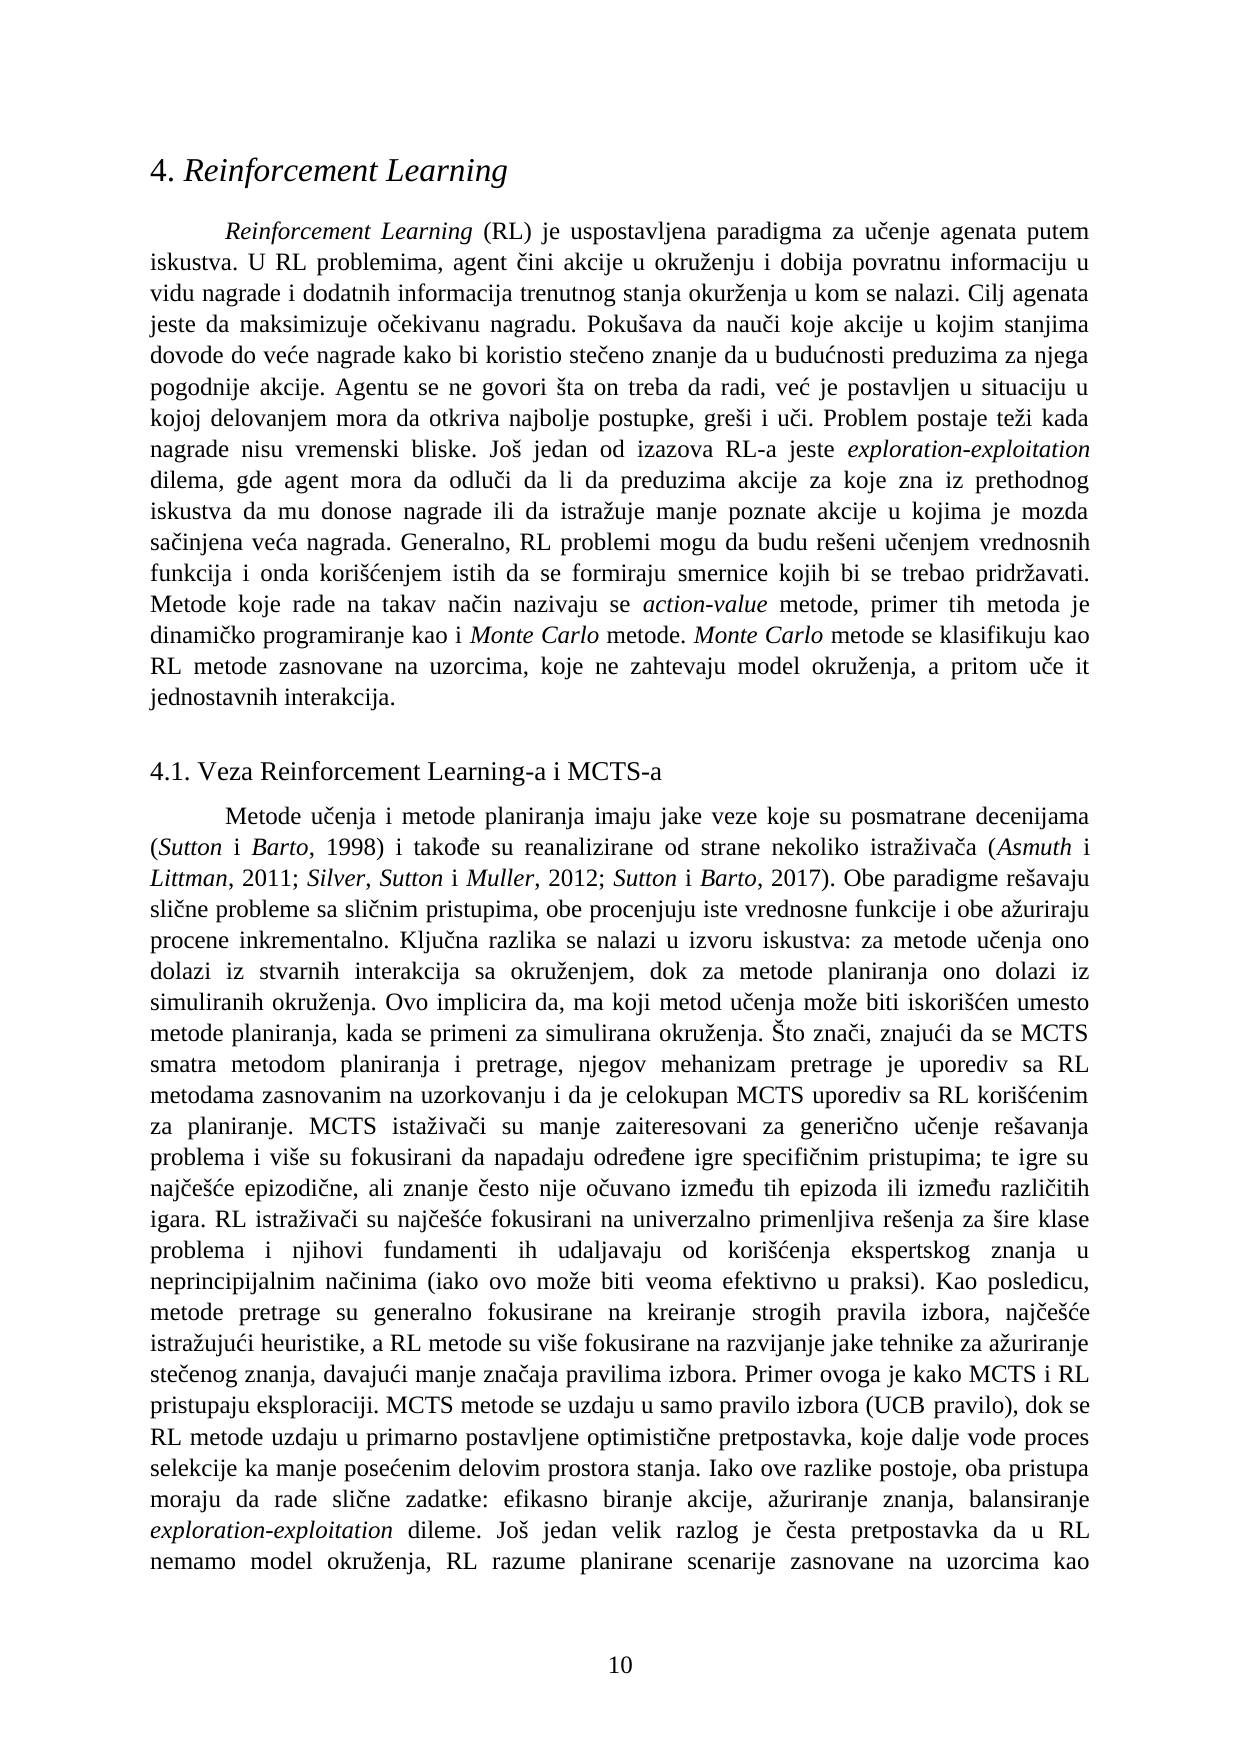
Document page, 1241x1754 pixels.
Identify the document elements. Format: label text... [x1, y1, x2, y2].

subtitle 4.1. Veza Reinforcement Learning-a i MCTS-a [150, 755, 1090, 786]
subtitle 4. Reinforcement Learning [150, 150, 1090, 188]
text Metode učenja i metode planiranja imaju jake veze koje su posmatrane decenijama (Sutton i Barto, 1998) i takođe su reanalizirane od strane nekoliko istraživača (Asmuth i Littman, 2011; Silver, Sutton i Muller, 2012; Sutton i Barto, 2017). Obe paradigme rešavaju slične probleme sa sličnim pristupima, obe procenjuju iste vrednosne funkcije i obe ažuriraju procene inkrementalno. Ključna razlika se nalazi u izvoru iskustva: za metode učenja ono dolazi iz stvarnih interakcija sa okruženjem, dok za metode planiranja ono dolazi iz simuliranih okruženja. Ovo implicira da, ma koji metod učenja može biti iskorišćen umesto metode planiranja, kada se primeni za simulirana okruženja. Što znači, znajući da se MCTS smatra metodom planiranja i pretrage, njegov mehanizam pretrage je uporediv sa RL metodama zasnovanim na uzorkovanju i da je celokupan MCTS uporediv sa RL korišćenim za planiranje. MCTS istaživači su manje zaiteresovani za generično učenje rešavanja problema i više su fokusirani da napadaju određene igre specifičnim pristupima; te igre su najčešće epizodične, ali znanje često nije očuvano između tih epizoda ili između različitih igara. RL istraživači su najčešće fokusirani na univerzalno primenljiva rešenja za šire klase problema i njihovi fundamenti ih udaljavaju od korišćenja ekspertskog znanja u neprincipijalnim načinima (iako ovo može biti veoma efektivno u praksi). Kao posledicu, metode pretrage su generalno fokusirane na kreiranje strogih pravila izbora, najčešće istražujući heuristike, a RL metode su više fokusirane na razvijanje jake tehnike za ažuriranje stečenog znanja, davajući manje značaja pravilima izbora. Primer ovoga je kako MCTS i RL pristupaju eksploraciji. MCTS metode se uzdaju u samo pravilo izbora (UCB pravilo), dok se RL metode uzdaju u primarno postavljene optimistične pretpostavka, koje dalje vode proces selekcije ka manje posećenim delovim prostora stanja. Iako ove razlike postoje, oba pristupa moraju da rade slične zadatke: efikasno biranje akcije, ažuriranje znanja, balansiranje exploration-exploitation dileme. Još jedan velik razlog je česta pretpostavka da u RL nemamo model okruženja, RL razume planirane scenarije zasnovane na uzorcima kao [150, 801, 1090, 1574]
text Reinforcement Learning (RL) je uspostavljena paradigma za učenje agenata putem iskustva. U RL problemima, agent čini akcije u okruženju i dobija povratnu informaciju u vidu nagrade i dodatnih informacija trenutnog stanja okurženja u kom se nalazi. Cilj agenata jeste da maksimizuje očekivanu nagradu. Pokušava da nauči koje akcije u kojim stanjima dovode do veće nagrade kako bi koristio stečeno znanje da u budućnosti preduzima za njega pogodnije akcije. Agentu se ne govori šta on treba da radi, već je postavljen u situaciju u kojoj delovanjem mora da otkriva najbolje postupke, greši i uči. Problem postaje teži kada nagrade nisu vremenski bliske. Još jedan od izazova RL-a jeste exploration-exploitation dilema, gde agent mora da odluči da li da preduzima akcije za koje zna iz prethodnog iskustva da mu donose nagrade ili da istražuje manje poznate akcije u kojima je mozda sačinjena veća nagrada. Generalno, RL problemi mogu da budu rešeni učenjem vrednosnih funkcija i onda korišćenjem istih da se formiraju smernice kojih bi se trebao pridržavati. Metode koje rade na takav način nazivaju se action-value metode, primer tih metoda je dinamičko programiranje kao i Monte Carlo metode. Monte Carlo metode se klasifikuju kao RL metode zasnovane na uzorcima, koje ne zahtevaju model okruženja, a pritom uče it jednostavnih interakcija. [150, 216, 1090, 711]
